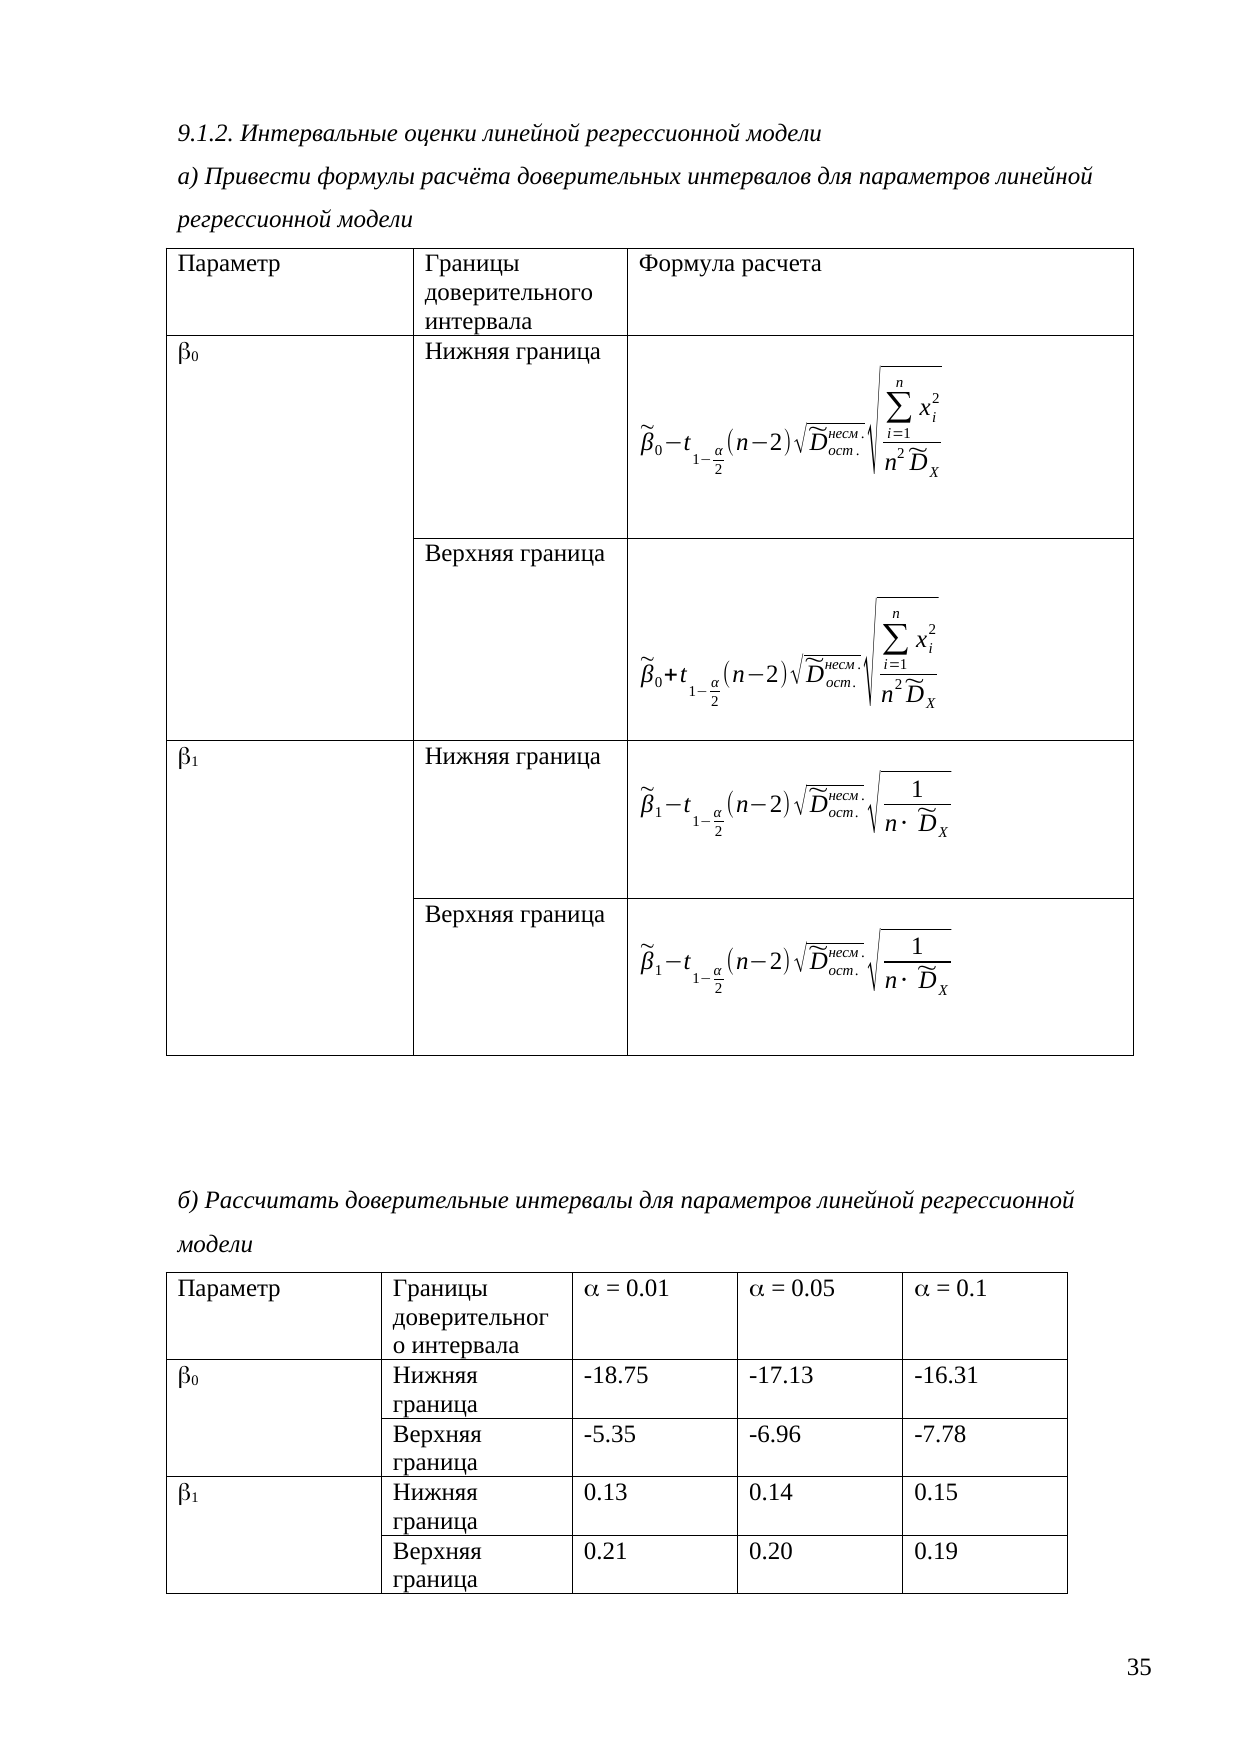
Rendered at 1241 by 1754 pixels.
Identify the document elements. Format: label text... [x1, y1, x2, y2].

table_cell [628, 539, 1133, 740]
text а) Привести формулы расчёта доверительных интервалов для параметров линейной регрессионной модели [177, 161, 1152, 233]
table_cell -5.35 [573, 1419, 737, 1476]
table_cell 0.15 [903, 1477, 1067, 1535]
table_header Параметр [167, 1273, 381, 1359]
table_cell Верхняя граница [414, 899, 627, 1055]
table_header  = 0.01 [573, 1273, 737, 1359]
table_cell Нижняя граница [414, 741, 627, 898]
table_cell -6.96 [738, 1419, 902, 1476]
table_cell 1 [167, 1477, 381, 1593]
table_header Границы доверительного интервала [382, 1273, 572, 1359]
table_cell 0.13 [573, 1477, 737, 1535]
table_cell Верхняя граница [382, 1419, 572, 1476]
table_cell [628, 336, 1133, 537]
table_header Границы доверительного интервала [414, 249, 627, 335]
table_header  = 0.05 [738, 1273, 902, 1359]
table_cell -18.75 [573, 1360, 737, 1418]
table_cell 0.19 [903, 1536, 1067, 1593]
table_cell -17.13 [738, 1360, 902, 1418]
table_cell -7.78 [903, 1419, 1067, 1476]
table_cell 0.14 [738, 1477, 902, 1535]
table_cell 0 [167, 336, 413, 740]
table_cell 0.21 [573, 1536, 737, 1593]
table_header Формула расчета [628, 249, 1133, 335]
table_cell Нижняя граница [382, 1360, 572, 1418]
table_cell Нижняя граница [382, 1477, 572, 1535]
table_cell 0 [167, 1360, 381, 1476]
table_cell [628, 899, 1133, 1055]
text 9.1.2. Интервальные оценки линейной регрессионной модели [177, 118, 1152, 147]
table_header  = 0.1 [903, 1273, 1067, 1359]
table_cell Нижняя граница [414, 336, 627, 537]
table_cell 0.20 [738, 1536, 902, 1593]
table_cell Верхняя граница [382, 1536, 572, 1593]
table_cell [628, 741, 1133, 898]
table_cell Верхняя граница [414, 539, 627, 740]
table_header Параметр [167, 249, 413, 335]
table_cell 1 [167, 741, 413, 1055]
text б) Рассчитать доверительные интервалы для параметров линейной регрессионной модели [177, 1186, 1152, 1257]
table_cell -16.31 [903, 1360, 1067, 1418]
